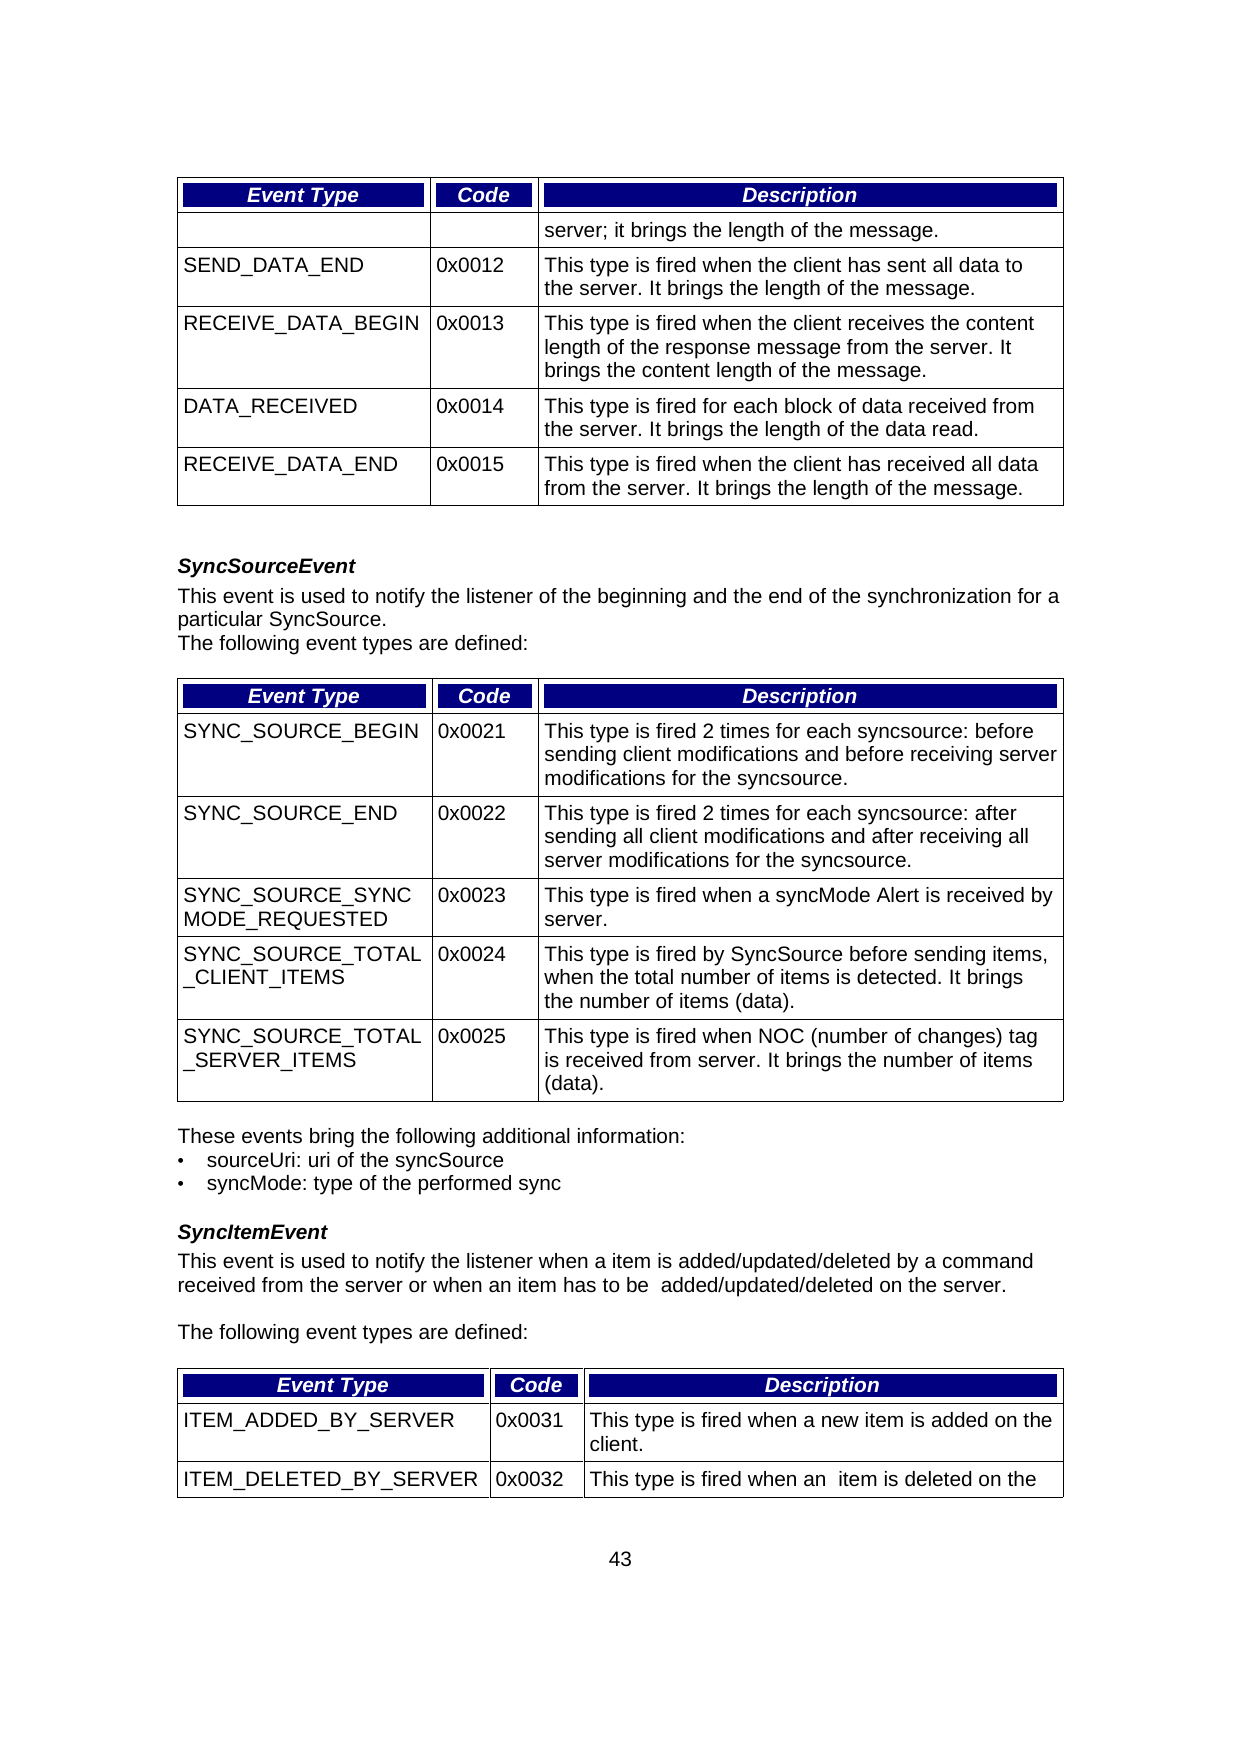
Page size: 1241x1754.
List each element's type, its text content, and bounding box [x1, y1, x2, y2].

subtitle SyncItemEvent [177, 1220, 1063, 1244]
table_cell This type is fired 2 times for each syncsource: before sending client modifications and before receiving server modifications for the syncsource. [539, 714, 1063, 796]
table_header Code [433, 679, 538, 713]
table_cell 0x0012 [431, 248, 538, 306]
table_header Event Type [178, 679, 432, 713]
table_cell server; it brings the length of the message. [539, 213, 1063, 247]
table_header Event Type [178, 178, 430, 212]
table_cell SYNC_SOURCE_BEGIN [178, 714, 432, 796]
table_cell This type is fired for each block of data received from the server. It brings the length of the data read. [539, 389, 1063, 447]
text This event is used to notify the listener when a item is added/updated/deleted by a command received from the server or when an item has to be added/updated/deleted on the server. [177, 1250, 1063, 1297]
table_cell [431, 213, 538, 247]
table_cell 0x0023 [433, 879, 538, 936]
table_cell This type is fired by SyncSource before sending items, when the total number of items is detected. It brings the number of items (data). [539, 937, 1063, 1019]
table_cell SYNC_SOURCE_TOTAL_CLIENT_ITEMS [178, 937, 432, 1019]
table_header Code [431, 178, 538, 212]
table_cell This type is fired when a new item is added on the client. [585, 1404, 1063, 1461]
table_header Description [585, 1369, 1063, 1403]
table_header Event Type [178, 1369, 489, 1403]
table_header Description [539, 679, 1063, 713]
table_cell SYNC_SOURCE_END [178, 797, 432, 878]
table_cell 0x0014 [431, 389, 538, 447]
table_cell This type is fired when the client has received all data from the server. It brings the length of the message. [539, 448, 1063, 505]
subtitle SyncSourceEvent [177, 554, 1063, 578]
text The following event types are defined: [177, 1321, 1063, 1344]
table_cell This type is fired when a syncMode Alert is received by server. [539, 879, 1063, 936]
table_cell SYNC_SOURCE_TOTAL_SERVER_ITEMS [178, 1020, 432, 1101]
table_cell 0x0013 [431, 307, 538, 388]
table_cell This type is fired when the client receives the content length of the response message from the server. It brings the content length of the message. [539, 307, 1063, 388]
table_cell 0x0031 [491, 1404, 583, 1461]
table_cell DATA_RECEIVED [178, 389, 430, 447]
text These events bring the following additional information: [177, 1124, 1063, 1148]
table_cell ITEM_ADDED_BY_SERVER [178, 1404, 489, 1461]
table_cell SEND_DATA_END [178, 248, 430, 306]
table_cell This type is fired when an item is deleted on the [585, 1462, 1063, 1497]
table_cell This type is fired when the client has sent all data to the server. It brings the length of the message. [539, 248, 1063, 306]
table_cell SYNC_SOURCE_SYNCMODE_REQUESTED [178, 879, 432, 936]
text This event is used to notify the listener of the beginning and the end of the synchronization for a particular SyncSource. [177, 584, 1063, 631]
table_cell 0x0032 [491, 1462, 583, 1497]
table_cell RECEIVE_DATA_END [178, 448, 430, 505]
table_cell This type is fired 2 times for each syncsource: after sending all client modifications and after receiving all server modifications for the syncsource. [539, 797, 1063, 878]
list sourceUri: uri of the syncSource [177, 1148, 1063, 1172]
table_cell This type is fired when NOC (number of changes) tag is received from server. It brings the number of items (data). [539, 1020, 1063, 1101]
list syncMode: type of the performed sync [177, 1172, 1063, 1195]
table_cell 0x0025 [433, 1020, 538, 1101]
table_header Code [491, 1369, 583, 1403]
table_cell 0x0021 [433, 714, 538, 796]
table_cell 0x0015 [431, 448, 538, 505]
table_cell 0x0022 [433, 797, 538, 878]
table_cell RECEIVE_DATA_BEGIN [178, 307, 430, 388]
table_cell [178, 213, 430, 247]
table_cell 0x0024 [433, 937, 538, 1019]
table_header Description [539, 178, 1063, 212]
table_cell ITEM_DELETED_BY_SERVER [178, 1462, 489, 1497]
text The following event types are defined: [177, 631, 1063, 655]
